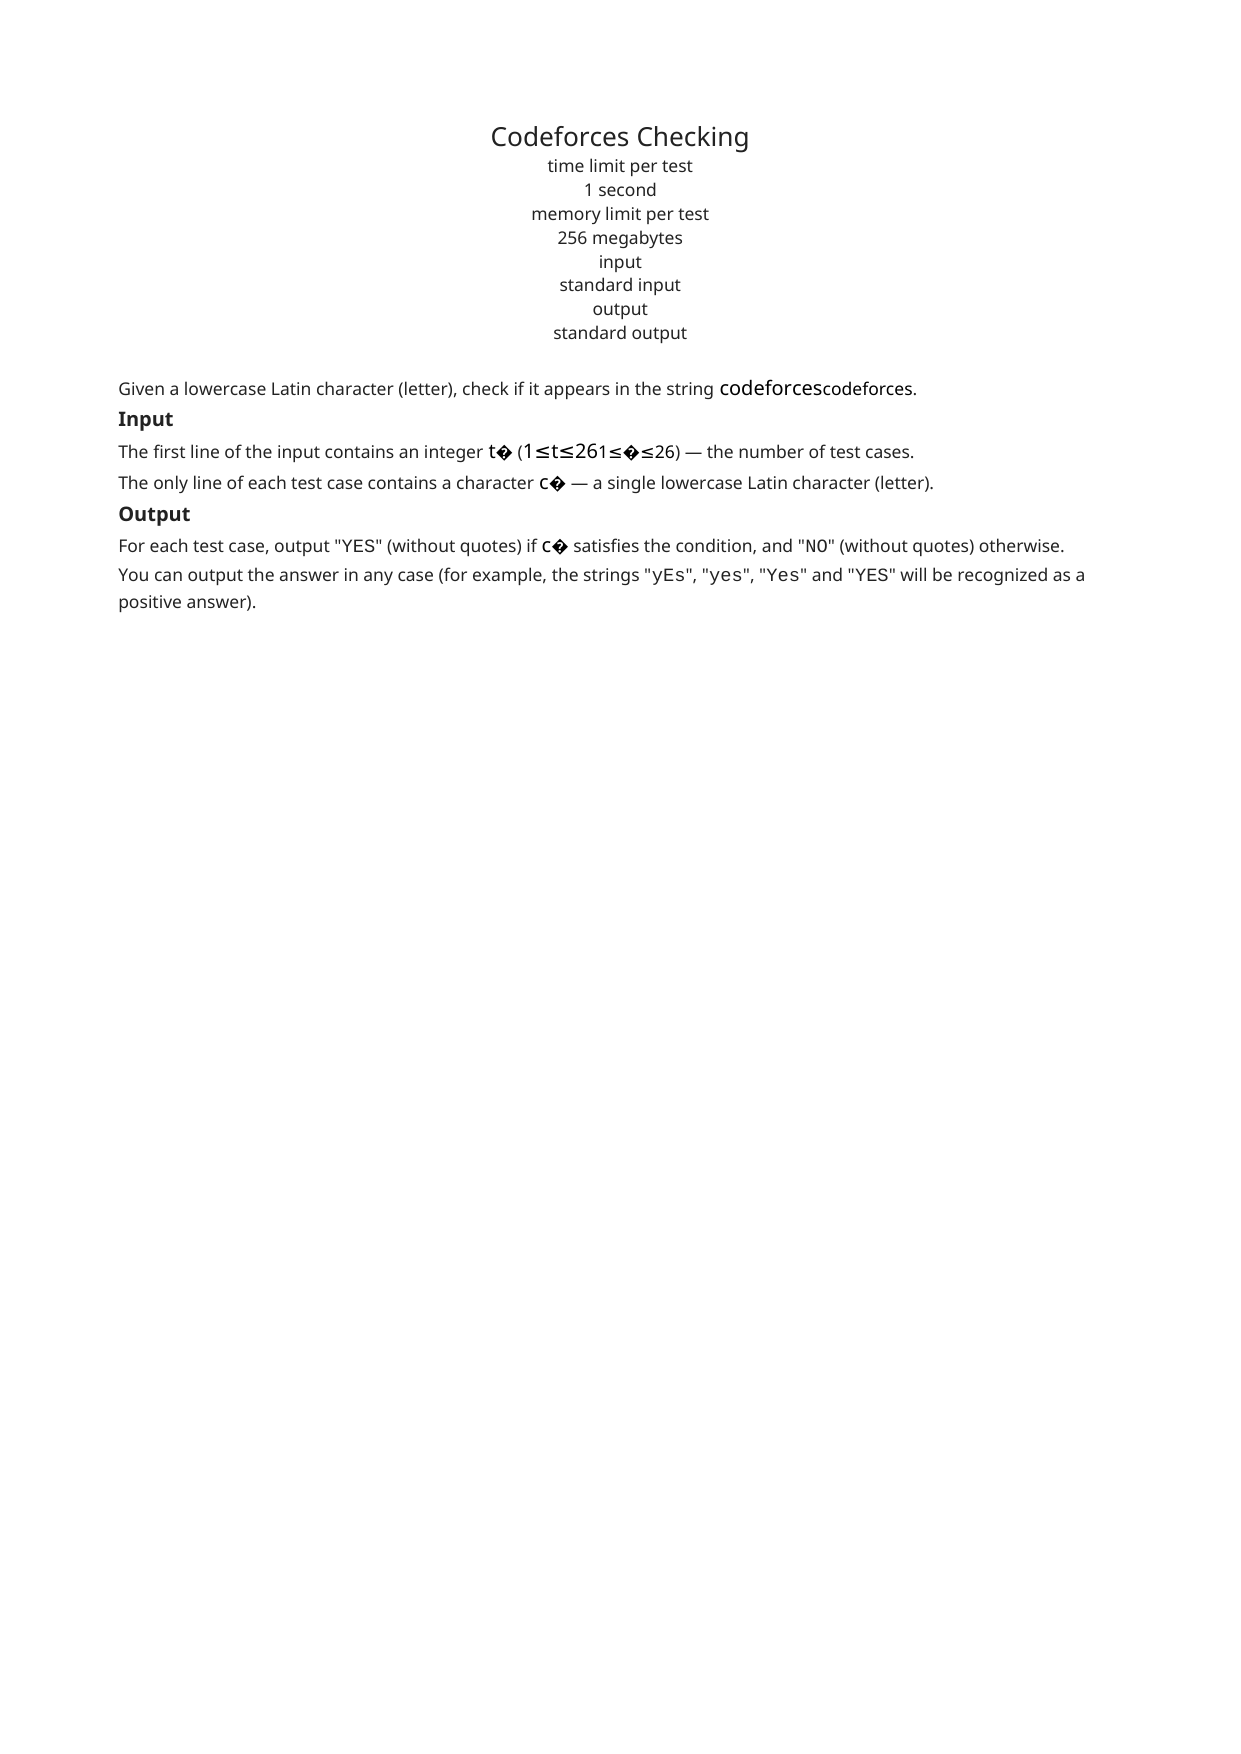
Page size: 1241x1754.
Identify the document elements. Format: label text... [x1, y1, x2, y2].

text standard input [118, 273, 1122, 297]
text For each test case, output "YES" (without quotes) if c� satisfies the condition, and "NO" (without quotes) otherwise. [118, 531, 1122, 558]
text Output [118, 499, 1122, 527]
text input [118, 249, 1122, 273]
text The only line of each test case contains a character c� — a single lowercase Latin character (letter). [118, 468, 1122, 496]
text The first line of the input contains an integer t� (1≤t≤261≤�≤26) — the number of test cases. [118, 437, 1122, 464]
text 1 second [118, 178, 1122, 202]
text Given a lowercase Latin character (letter), check if it appears in the string codeforcescodeforces. [118, 374, 1122, 401]
text Input [118, 406, 1122, 433]
text time limit per test [118, 154, 1122, 178]
text You can output the answer in any case (for example, the strings "yEs", "yes", "Yes" and "YES" will be recognized as a positive answer). [118, 562, 1122, 614]
text output [118, 297, 1122, 321]
text standard output [118, 321, 1122, 345]
text 256 megabytes [118, 225, 1122, 249]
text memory limit per test [118, 202, 1122, 225]
text Codeforces Checking [118, 118, 1122, 154]
